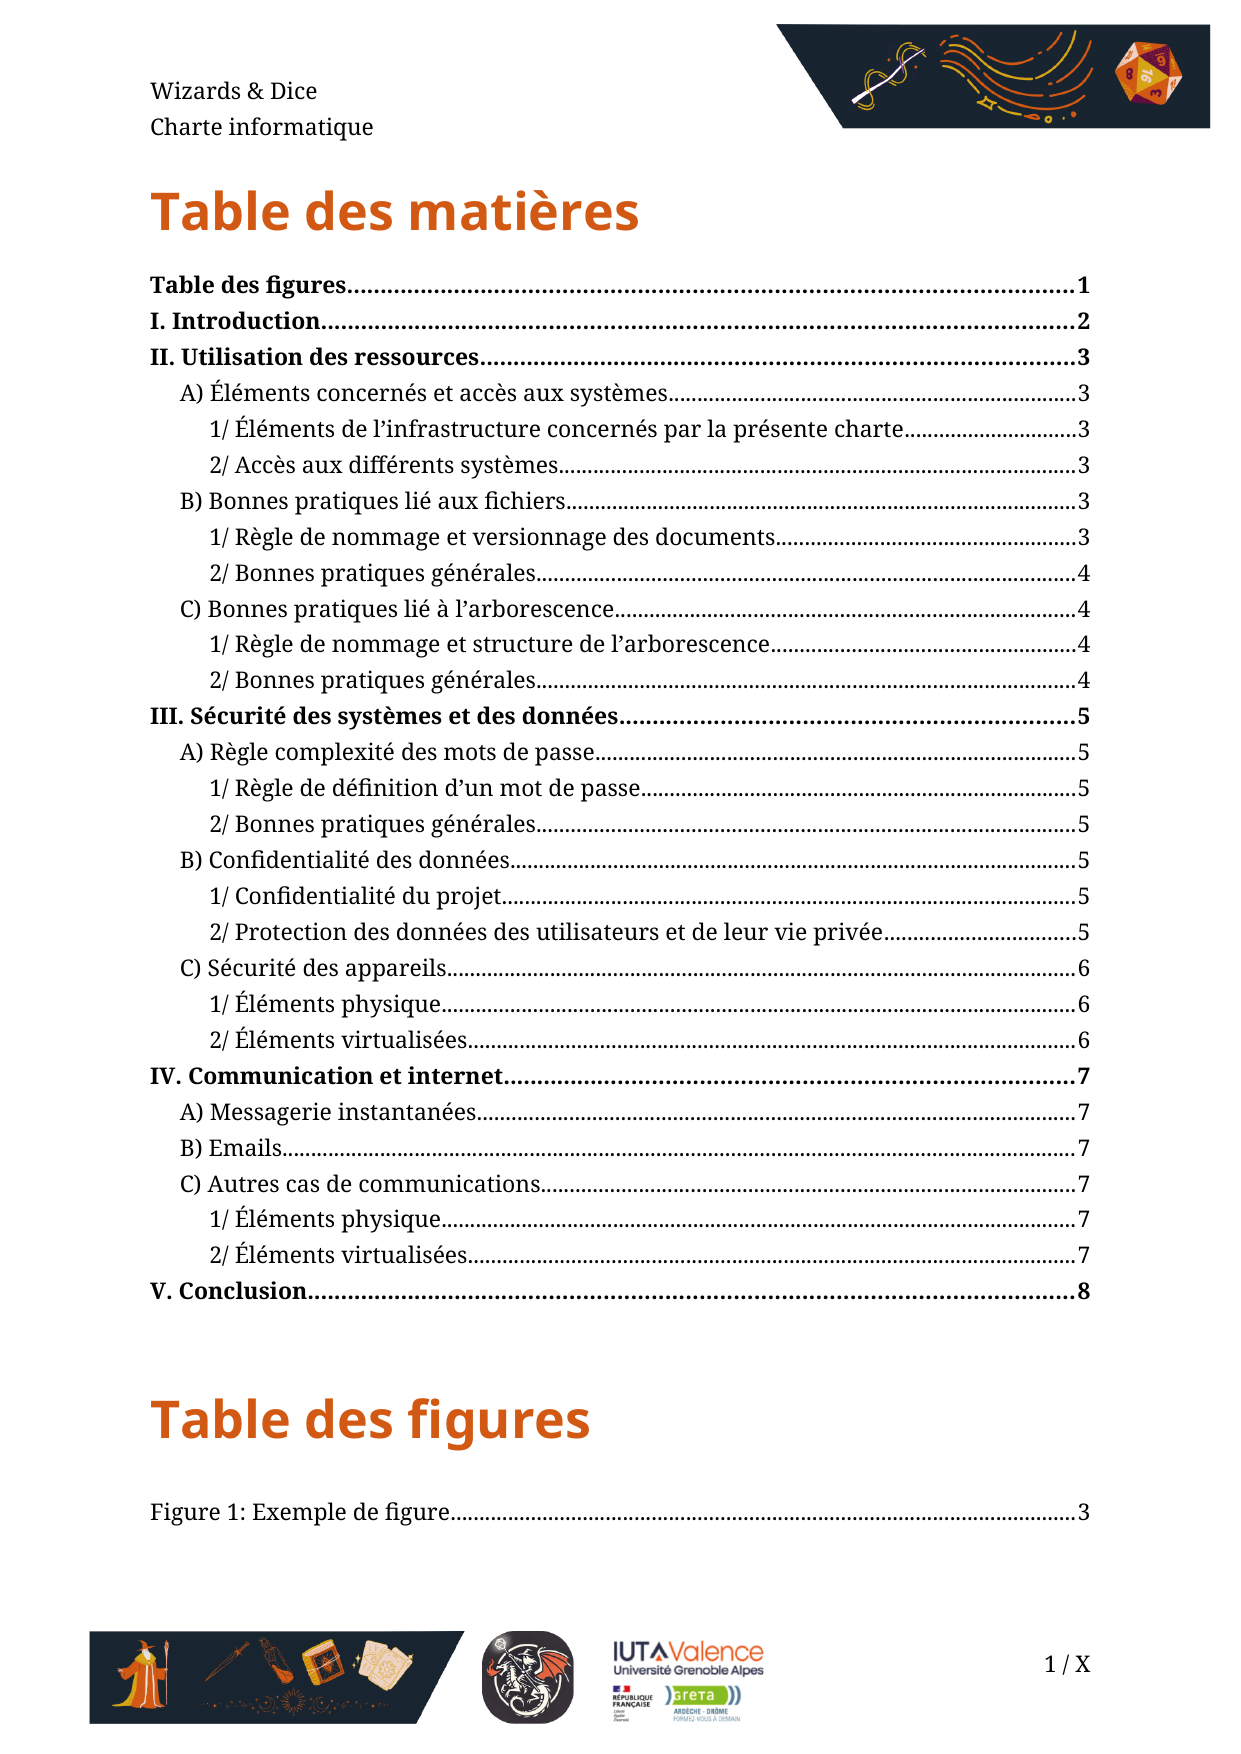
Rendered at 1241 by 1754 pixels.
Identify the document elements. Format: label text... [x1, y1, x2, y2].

text 1/ Règle de définition d’un mot de passe 5 [209, 772, 1090, 803]
text 1/ Règle de nommage et structure de l’arborescence 4 [209, 628, 1090, 660]
text I. Introduction 2 [150, 305, 1090, 336]
text A) Messagerie instantanées 7 [179, 1096, 1090, 1127]
text C) Sécurité des appareils 6 [179, 952, 1090, 983]
text 2/ Protection des données des utilisateurs et de leur vie privée 5 [209, 916, 1090, 947]
text 1/ Éléments physique 6 [209, 988, 1090, 1019]
text B) Confidentialité des données 5 [179, 844, 1090, 875]
picture [81, 1620, 788, 1733]
text V. Conclusion 8 [150, 1275, 1090, 1307]
text Figure 1: Exemple de figure 3 [150, 1496, 1090, 1527]
text II. Utilisation des ressources 3 [150, 341, 1090, 372]
text A) Règle complexité des mots de passe 5 [179, 736, 1090, 767]
subtitle Table des figures [150, 1383, 1090, 1454]
text A) Éléments concernés et accès aux systèmes 3 [179, 377, 1090, 408]
text 2/ Bonnes pratiques générales 5 [209, 808, 1090, 839]
text 2/ Accès aux différents systèmes 3 [209, 449, 1090, 480]
text C) Autres cas de communications 7 [179, 1167, 1090, 1199]
text 2/ Éléments virtualisées 7 [209, 1239, 1090, 1271]
text 2/ Bonnes pratiques générales 4 [209, 557, 1090, 588]
text III. Sécurité des systèmes et des données 5 [150, 700, 1090, 732]
text 1/ Éléments physique 7 [209, 1203, 1090, 1235]
text B) Emails 7 [179, 1132, 1090, 1163]
text IV. Communication et internet 7 [150, 1060, 1090, 1091]
subtitle Table des matières [150, 175, 1090, 246]
text Table des figures 1 [150, 269, 1090, 300]
text 1/ Éléments de l’infrastructure concernés par la présente charte 3 [209, 413, 1090, 444]
text 1/ Confidentialité du projet 5 [209, 880, 1090, 911]
picture [771, 21, 1218, 131]
text C) Bonnes pratiques lié à l’arborescence 4 [179, 592, 1090, 624]
text 1/ Règle de nommage et versionnage des documents 3 [209, 521, 1090, 552]
text B) Bonnes pratiques lié aux fichiers 3 [179, 485, 1090, 516]
text 2/ Bonnes pratiques générales 4 [209, 664, 1090, 696]
text 2/ Éléments virtualisées 6 [209, 1024, 1090, 1055]
